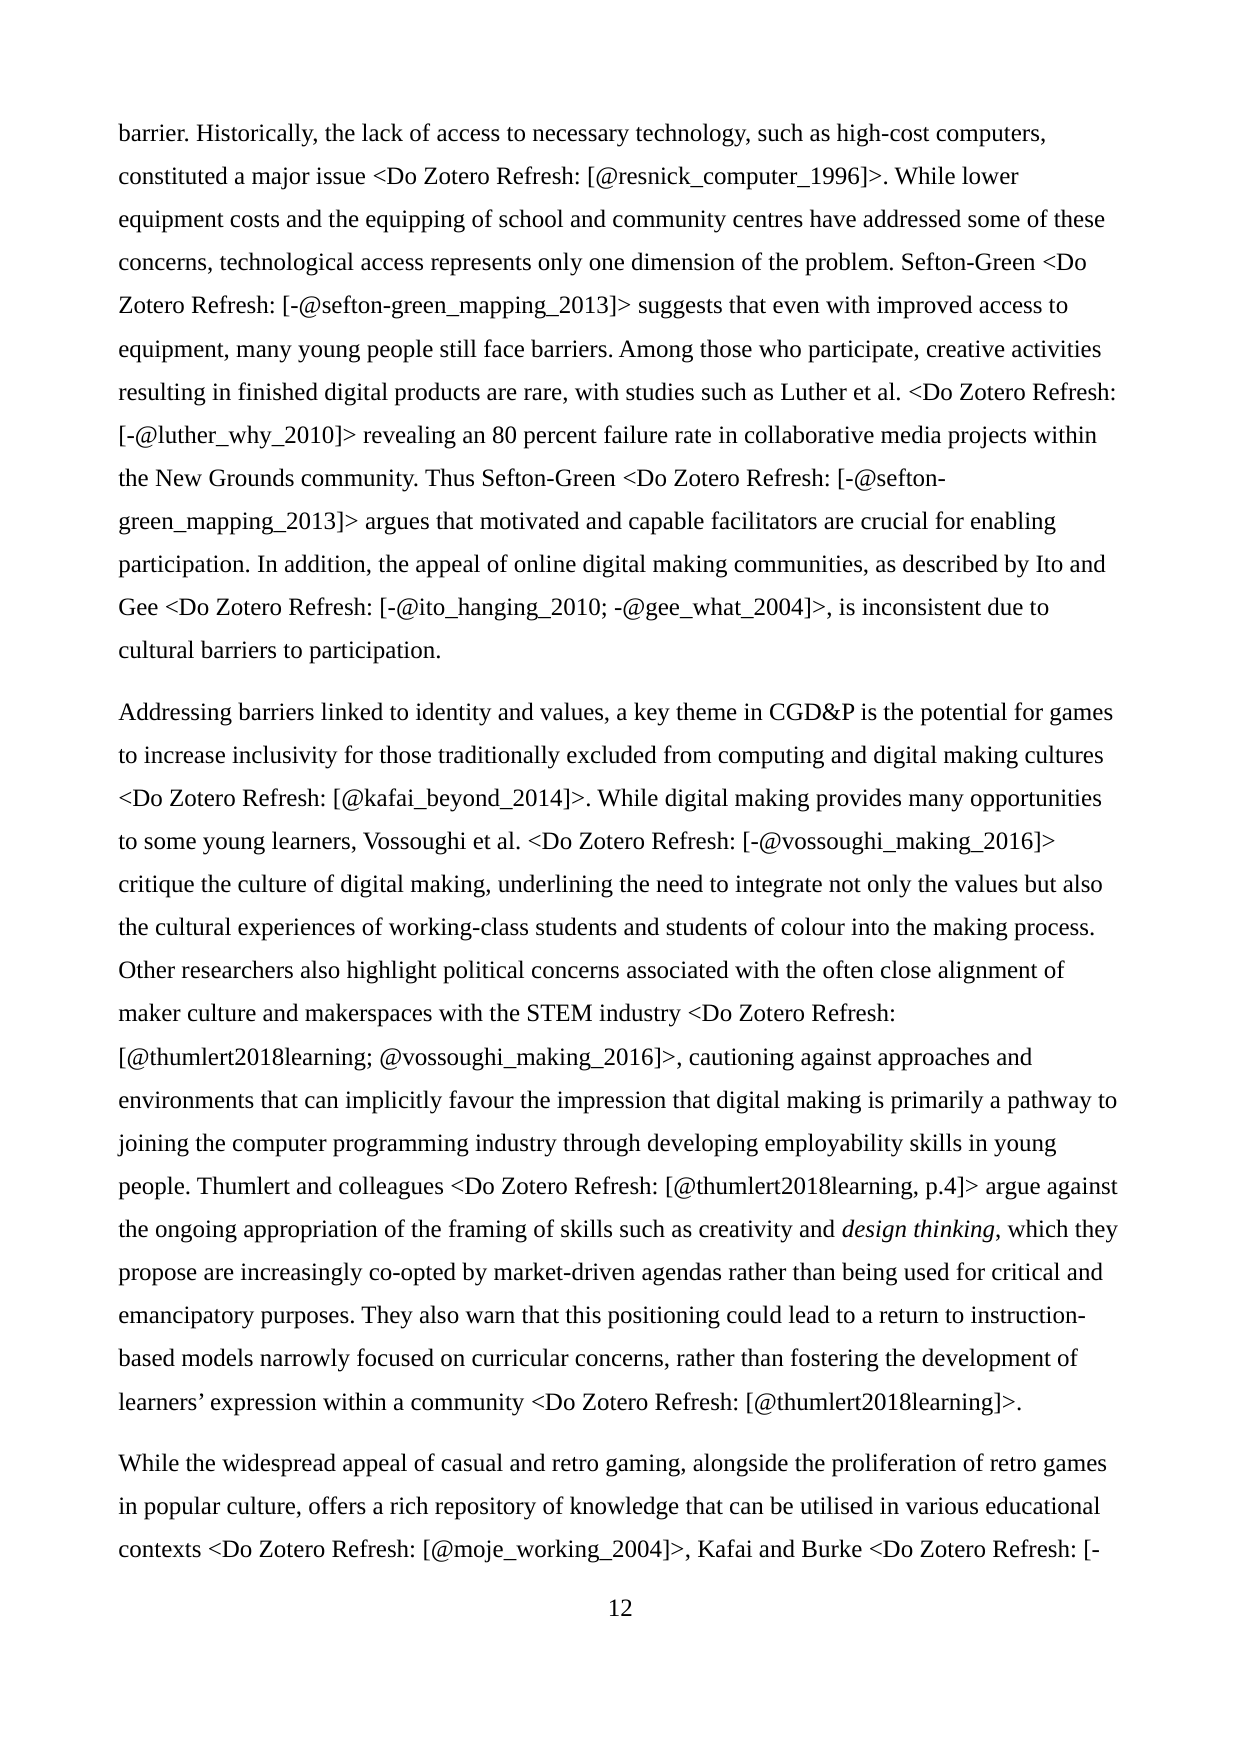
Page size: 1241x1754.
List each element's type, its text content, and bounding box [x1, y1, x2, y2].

text barrier. Historically, the lack of access to necessary technology, such as high-cost computers, constituted a major issue <Do Zotero Refresh: [@resnick_computer_1996]>. While lower equipment costs and the equipping of school and community centres have addressed some of these concerns, technological access represents only one dimension of the problem. Sefton-Green <Do Zotero Refresh: [-@sefton-green_mapping_2013]> suggests that even with improved access to equipment, many young people still face barriers. Among those who participate, creative activities resulting in finished digital products are rare, with studies such as Luther et al. <Do Zotero Refresh: [-@luther_why_2010]> revealing an 80 percent failure rate in collaborative media projects within the New Grounds community. Thus Sefton-Green <Do Zotero Refresh: [-@sefton-green_mapping_2013]> argues that motivated and capable facilitators are crucial for enabling participation. In addition, the appeal of online digital making communities, as described by Ito and Gee <Do Zotero Refresh: [-@ito_hanging_2010; -@gee_what_2004]>, is inconsistent due to cultural barriers to participation. [118, 118, 1122, 664]
text Addressing barriers linked to identity and values, a key theme in CGD&P is the potential for games to increase inclusivity for those traditionally excluded from computing and digital making cultures <Do Zotero Refresh: [@kafai_beyond_2014]>. While digital making provides many opportunities to some young learners, Vossoughi et al. <Do Zotero Refresh: [-@vossoughi_making_2016]> critique the culture of digital making, underlining the need to integrate not only the values but also the cultural experiences of working-class students and students of colour into the making process. Other researchers also highlight political concerns associated with the often close alignment of maker culture and makerspaces with the STEM industry <Do Zotero Refresh: [@thumlert2018learning; @vossoughi_making_2016]>, cautioning against approaches and environments that can implicitly favour the impression that digital making is primarily a pathway to joining the computer programming industry through developing employability skills in young people. Thumlert and colleagues <Do Zotero Refresh: [@thumlert2018learning, p.4]> argue against the ongoing appropriation of the framing of skills such as creativity and design thinking, which they propose are increasingly co-opted by market-driven agendas rather than being used for critical and emancipatory purposes. They also warn that this positioning could lead to a return to instruction-based models narrowly focused on curricular concerns, rather than fostering the development of learners’ expression within a community <Do Zotero Refresh: [@thumlert2018learning]>. [118, 697, 1122, 1415]
text While the widespread appeal of casual and retro gaming, alongside the proliferation of retro games in popular culture, offers a rich repository of knowledge that can be utilised in various educational contexts <Do Zotero Refresh: [@moje_working_2004]>, Kafai and Burke <Do Zotero Refresh: [- [118, 1448, 1122, 1563]
